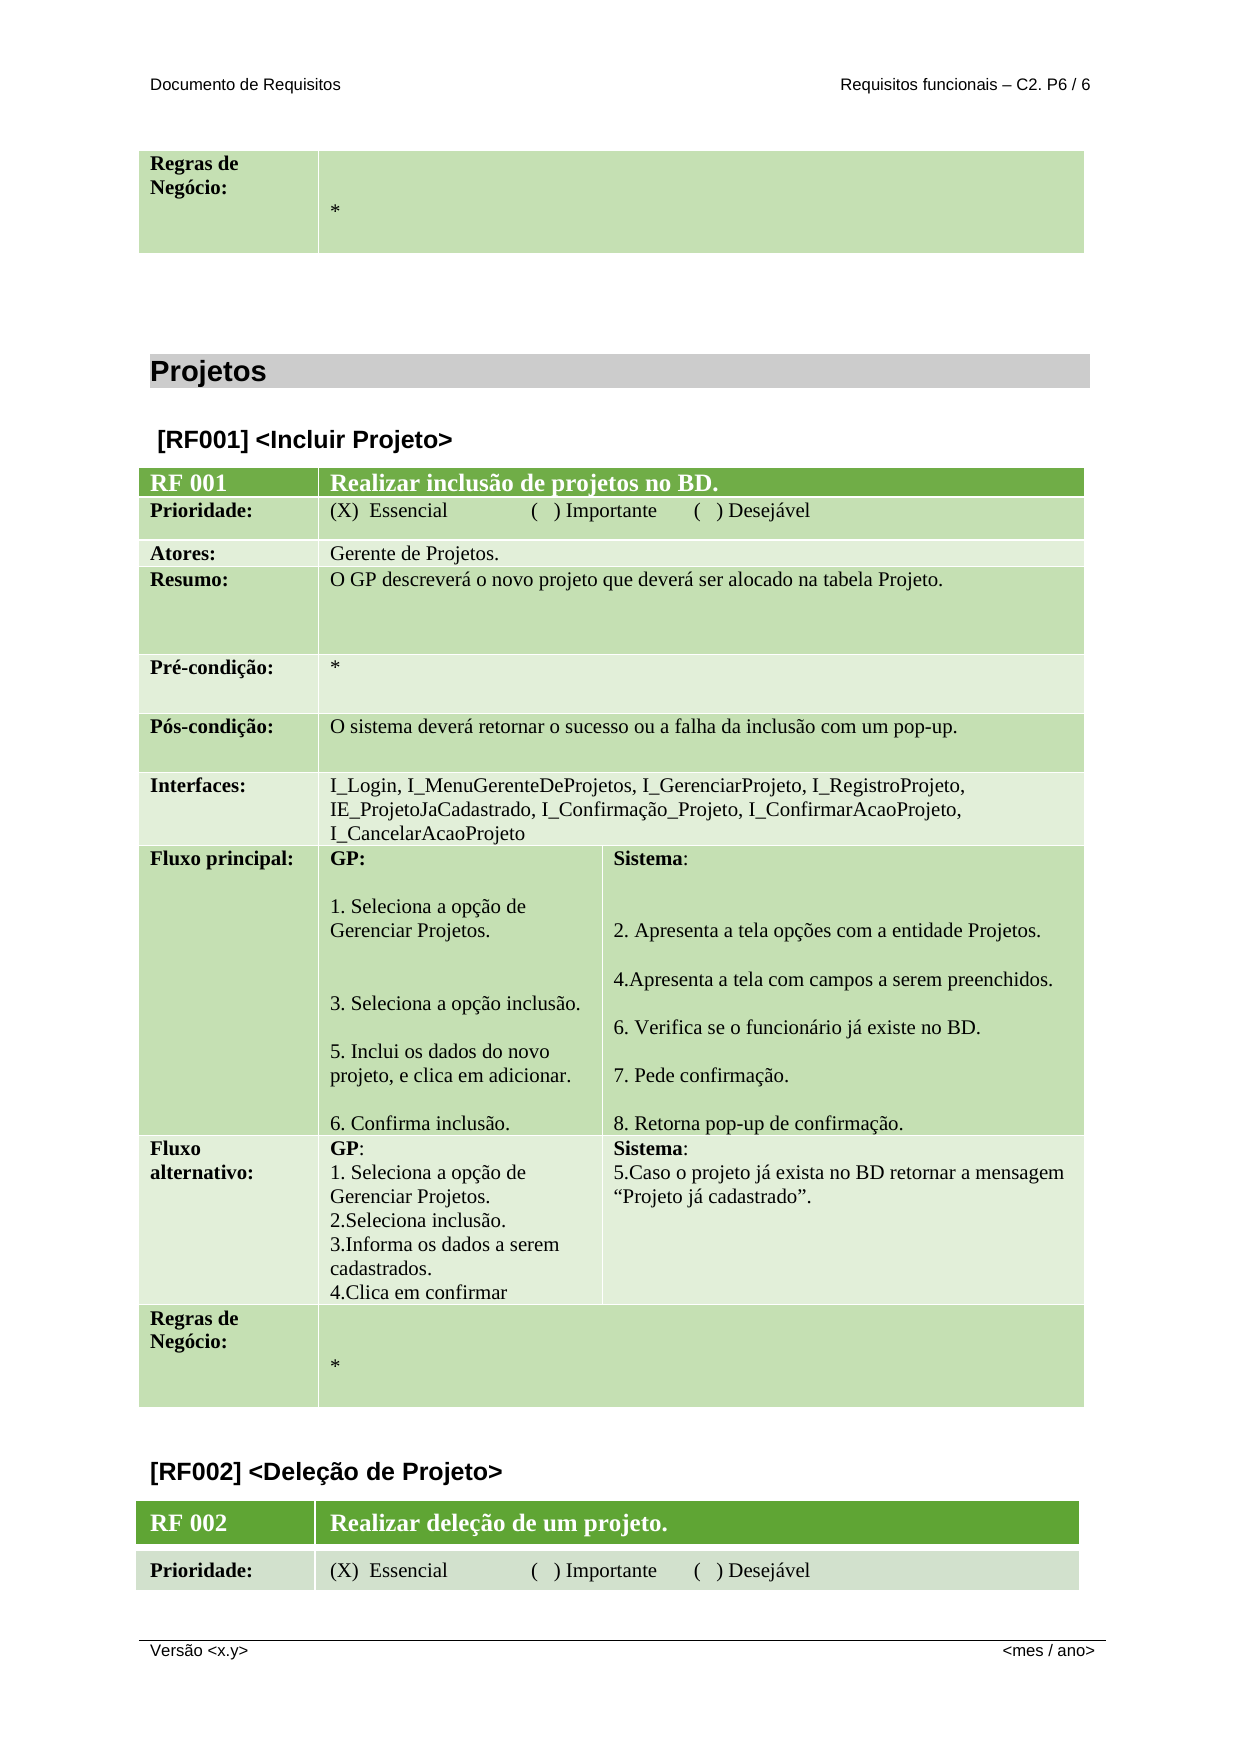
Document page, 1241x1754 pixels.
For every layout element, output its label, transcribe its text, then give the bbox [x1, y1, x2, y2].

table_cell Sistema: 5.Caso o projeto já exista no BD retornar a mensagem “Projeto já cadastrado”. [603, 1136, 1084, 1304]
table_cell Fluxo alternativo: [139, 1136, 318, 1304]
subtitle Projetos [150, 354, 1090, 388]
text [RF002] <Deleção de Projeto> [150, 1457, 1090, 1486]
table_cell Sistema: 2. Apresenta a tela opções com a entidade Projetos. 4.Apresenta a tela com campos a serem preenchidos. 6. Verifica se o funcionário já existe no BD. 7. Pede confirmação. 8. Retorna pop-up de confirmação. [603, 846, 1084, 1135]
table_cell (X) Essencial ( ) Importante ( ) Desejável [316, 1551, 1079, 1590]
table_cell O sistema deverá retornar o sucesso ou a falha da inclusão com um pop-up. [319, 714, 1084, 772]
table_cell I_Login, I_MenuGerenteDeProjetos, I_GerenciarProjeto, I_RegistroProjeto, IE_ProjetoJaCadastrado, I_Confirmação_Projeto, I_ConfirmarAcaoProjeto, I_CancelarAcaoProjeto [319, 773, 1084, 845]
table_cell * [319, 151, 1084, 253]
table_cell * [319, 1305, 1084, 1407]
table_cell O GP descreverá o novo projeto que deverá ser alocado na tabela Projeto. [319, 567, 1084, 654]
table_header Realizar inclusão de projetos no BD. [319, 468, 1084, 496]
table_cell Prioridade: [139, 498, 318, 539]
table_cell Fluxo principal: [139, 846, 318, 1135]
table_cell Regras de Negócio: [139, 151, 318, 253]
table_cell * [319, 655, 1084, 713]
table_cell (X) Essencial ( ) Importante ( ) Desejável [319, 498, 1084, 539]
table_cell Gerente de Projetos. [319, 541, 1084, 566]
table_cell Interfaces: [139, 773, 318, 845]
table_cell Pré-condição: [139, 655, 318, 713]
table_header Realizar deleção de um projeto. [316, 1501, 1079, 1544]
table_cell Prioridade: [136, 1551, 314, 1590]
table_cell Resumo: [139, 567, 318, 654]
table_cell Atores: [139, 541, 318, 566]
table_cell GP: 1. Seleciona a opção de Gerenciar Projetos. 3. Seleciona a opção inclusão. 5. Inclui os dados do novo projeto, e clica em adicionar. 6. Confirma inclusão. [319, 846, 602, 1135]
text [RF001] <Incluir Projeto> [150, 425, 1090, 454]
table_cell GP: 1. Seleciona a opção de Gerenciar Projetos. 2.Seleciona inclusão. 3.Informa os dados a serem cadastrados. 4.Clica em confirmar [319, 1136, 602, 1304]
table_header RF 001 [139, 468, 318, 496]
table_cell Pós-condição: [139, 714, 318, 772]
table_header RF 002 [136, 1501, 314, 1544]
table_cell Regras de Negócio: [139, 1305, 318, 1407]
